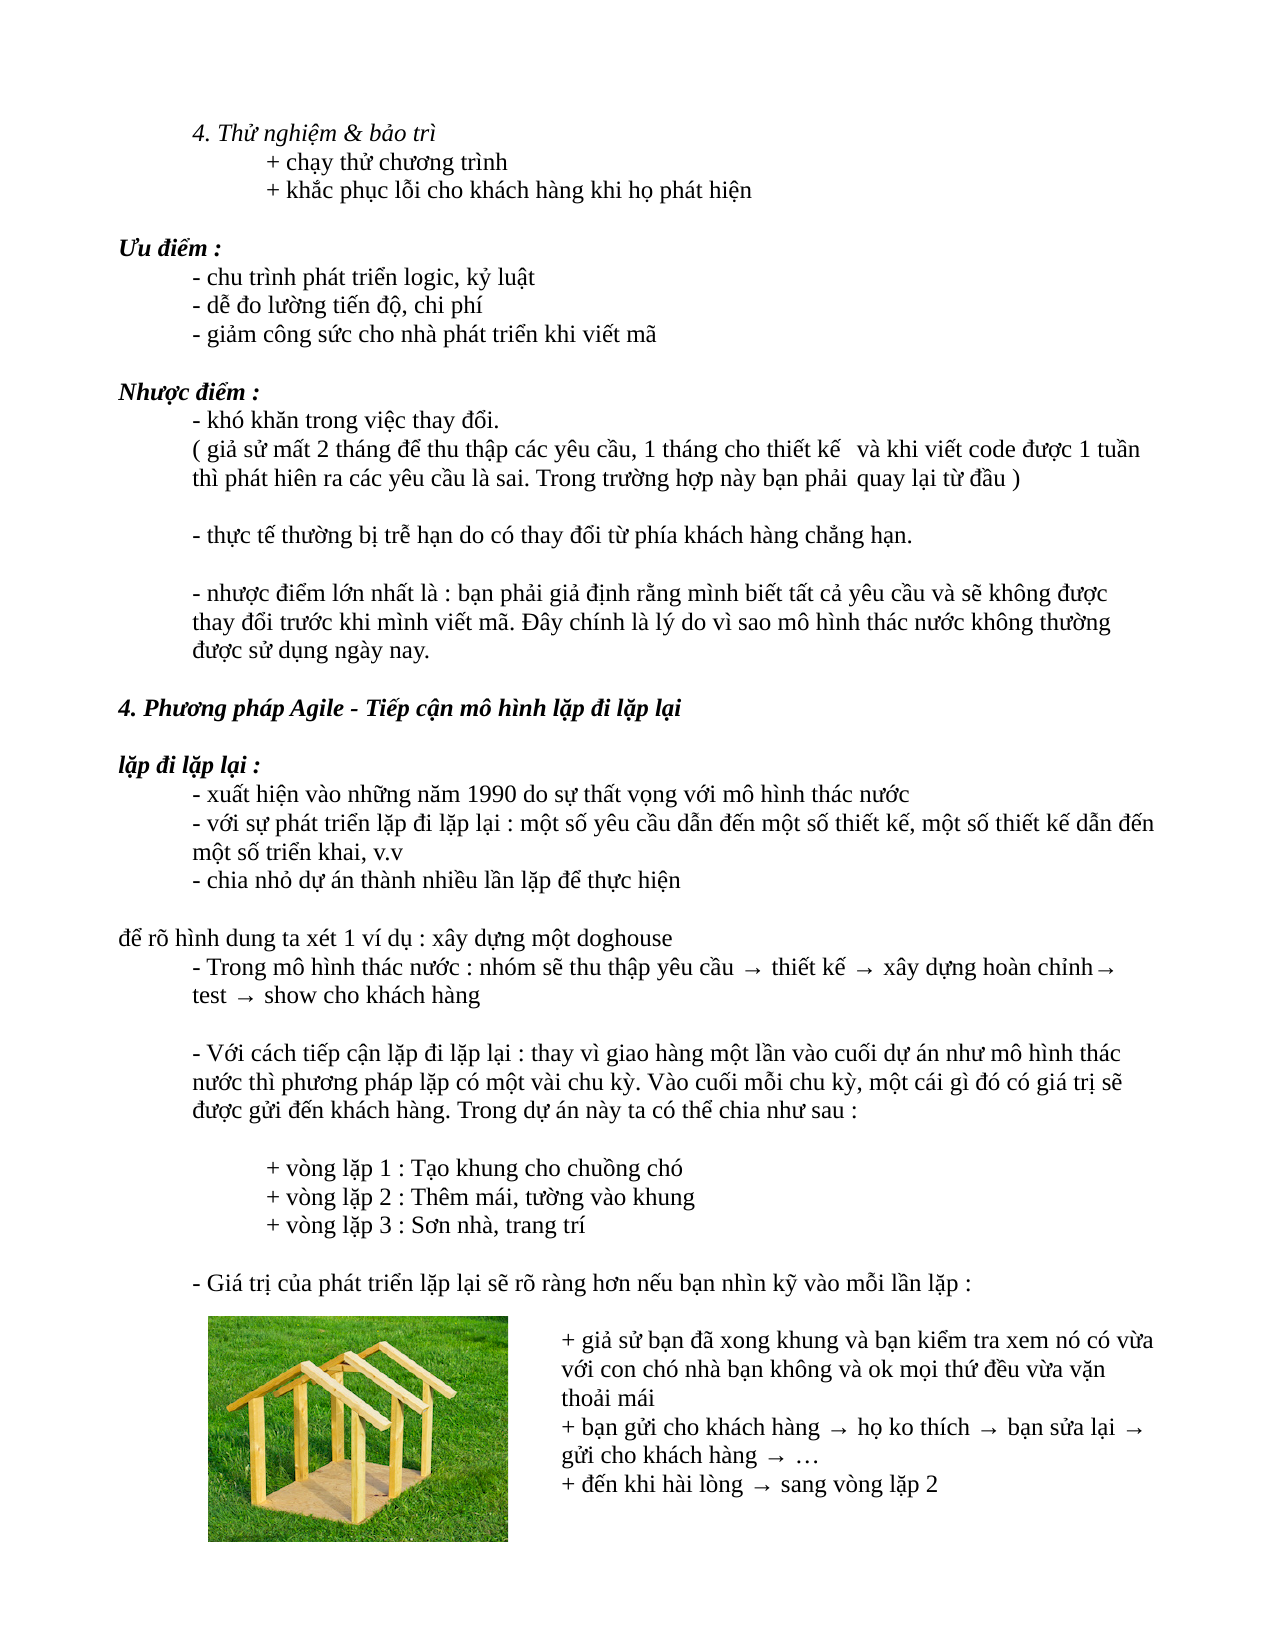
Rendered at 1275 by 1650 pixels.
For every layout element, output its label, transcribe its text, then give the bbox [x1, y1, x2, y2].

text - chu trình phát triển logic, kỷ luật [118, 262, 1157, 291]
text - Trong mô hình thác nước : nhóm sẽ thu thập yêu cầu → thiết kế → xây dựng hoàn chỉnh→ [118, 952, 1157, 981]
text + chạy thử chương trình [118, 147, 1157, 176]
picture [208, 1316, 509, 1542]
text - chia nhỏ dự án thành nhiều lần lặp để thực hiện [118, 866, 1157, 894]
text + vòng lặp 3 : Sơn nhà, trang trí [118, 1211, 1157, 1239]
text + vòng lặp 2 : Thêm mái, tường vào khung [118, 1182, 1157, 1211]
text để rõ hình dung ta xét 1 ví dụ : xây dựng một doghouse [118, 923, 1157, 952]
text [118, 1412, 208, 1469]
text - khó khăn trong việc thay đổi. [118, 406, 1157, 434]
text [118, 1326, 208, 1412]
text - xuất hiện vào những năm 1990 do sự thất vọng với mô hình thác nước [118, 779, 1157, 808]
text + bạn gửi cho khách hàng → họ ko thích → bạn sửa lại → gửi cho khách hàng → … [509, 1412, 1157, 1469]
text 4. Thử nghiệm & bảo trì [118, 118, 1157, 147]
text Nhược điểm : [118, 377, 1157, 406]
text + đến khi hài lòng → sang vòng lặp 2 [509, 1469, 1157, 1498]
text - Giá trị của phát triển lặp lại sẽ rõ ràng hơn nếu bạn nhìn kỹ vào mỗi lần lặp : [118, 1268, 1157, 1297]
text [118, 1469, 208, 1498]
text + khắc phục lỗi cho khách hàng khi họ phát hiện [118, 176, 1157, 204]
text - thực tế thường bị trễ hạn do có thay đổi từ phía khách hàng chẳng hạn. [118, 521, 1157, 549]
text - với sự phát triển lặp đi lặp lại : một số yêu cầu dẫn đến một số thiết kế, một số thiết kế dẫn đến một số triển khai, v.v [118, 808, 1157, 866]
text - dễ đo lường tiến độ, chi phí [118, 291, 1157, 319]
text + giả sử bạn đã xong khung và bạn kiểm tra xem nó có vừa với con chó nhà bạn không và ok mọi thứ đều vừa vặn thoải mái [509, 1326, 1157, 1412]
text - nhược điểm lớn nhất là : bạn phải giả định rằng mình biết tất cả yêu cầu và sẽ không được thay đổi trước khi mình viết mã. Đây chính là lý do vì sao mô hình thác nước không thường được sử dụng ngày nay. [118, 578, 1157, 664]
text + vòng lặp 1 : Tạo khung cho chuồng chó [118, 1153, 1157, 1182]
text test → show cho khách hàng [118, 981, 1157, 1009]
text lặp đi lặp lại : [118, 751, 1157, 779]
text ( giả sử mất 2 tháng để thu thập các yêu cầu, 1 tháng cho thiết kế và khi viết code được 1 tuần thì phát hiên ra các yêu cầu là sai. Trong trường hợp này bạn phải quay lại từ đầu ) [118, 434, 1157, 492]
text - giảm công sức cho nhà phát triển khi viết mã [118, 319, 1157, 348]
text Ưu điểm : [118, 233, 1157, 262]
text - Với cách tiếp cận lặp đi lặp lại : thay vì giao hàng một lần vào cuối dự án như mô hình thác nước thì phương pháp lặp có một vài chu kỳ. Vào cuối mỗi chu kỳ, một cái gì đó có giá trị sẽ được gửi đến khách hàng. Trong dự án này ta có thể chia như sau : [118, 1038, 1157, 1124]
text 4. Phương pháp Agile - Tiếp cận mô hình lặp đi lặp lại [118, 693, 1157, 722]
